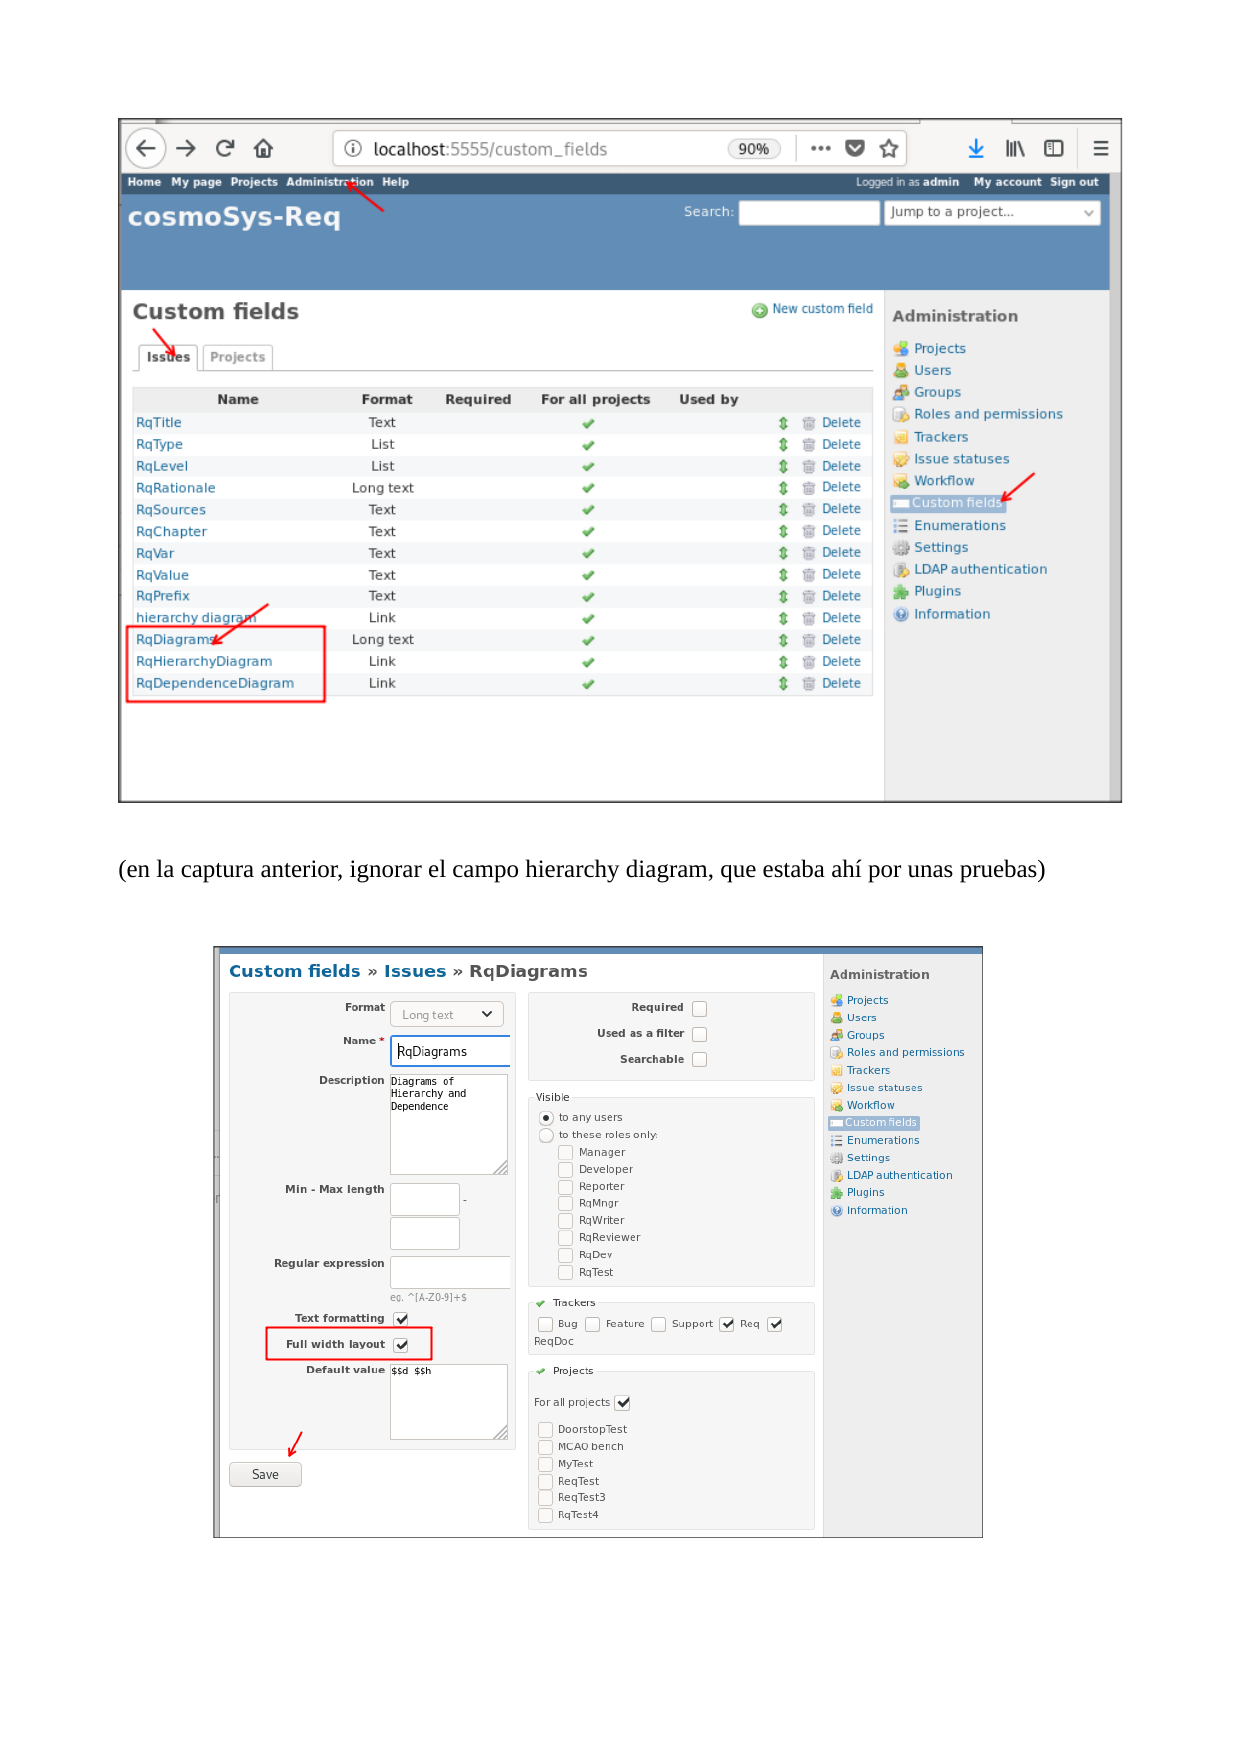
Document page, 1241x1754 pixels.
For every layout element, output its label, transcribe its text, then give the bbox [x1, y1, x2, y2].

picture [118, 118, 1123, 803]
picture [213, 946, 983, 1538]
text (en la captura anterior, ignorar el campo hierarchy diagram, que estaba ahí por unas pruebas) [118, 854, 1122, 883]
